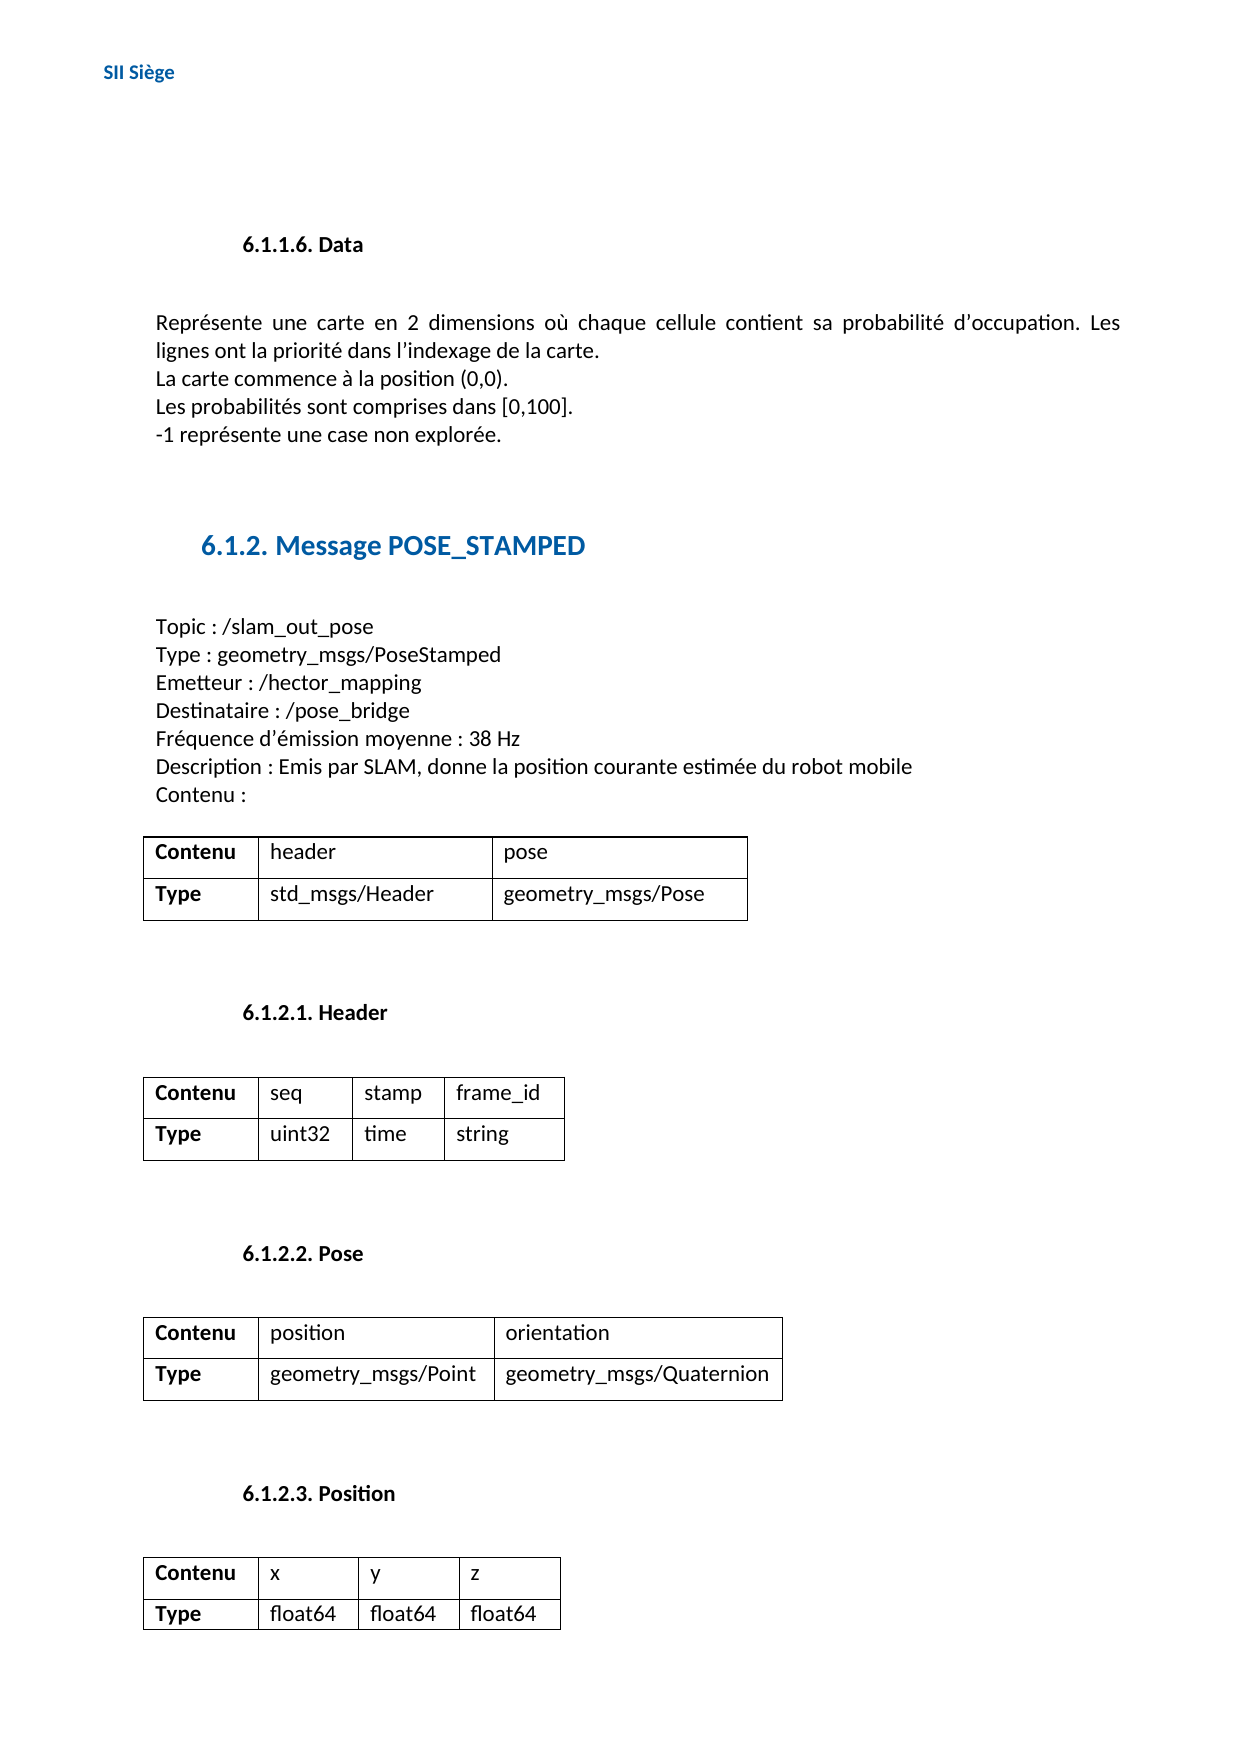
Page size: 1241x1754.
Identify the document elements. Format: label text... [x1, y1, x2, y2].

table_cell float64 [359, 1600, 459, 1629]
text -1 représente une case non explorée. [156, 421, 1122, 448]
table_header z [460, 1558, 560, 1598]
table_cell geometry_msgs/Quaternion [495, 1359, 782, 1400]
text Description : Emis par SLAM, donne la position courante estimée du robot mobile [156, 752, 1122, 780]
text Emetteur : /hector_mapping [156, 668, 1122, 696]
table_cell Type [144, 1359, 258, 1400]
table_cell std_msgs/Header [259, 879, 492, 919]
table_header Contenu [144, 1078, 258, 1118]
table_cell Type [144, 1119, 258, 1160]
subtitle Position [242, 1479, 1122, 1507]
table_header header [259, 838, 492, 878]
subtitle Header [242, 998, 1122, 1027]
table_cell float64 [460, 1600, 560, 1629]
text Fréquence d’émission moyenne : 38 Hz [156, 724, 1122, 752]
text Destinataire : /pose_bridge [156, 696, 1122, 724]
table_header seq [259, 1078, 352, 1118]
text Topic : /slam_out_pose [156, 612, 1122, 640]
text Contenu : [156, 780, 1122, 808]
text Représente une carte en 2 dimensions où chaque cellule contient sa probabilité d’occupation. Les lignes ont la priorité dans l’indexage de la carte. [156, 308, 1122, 364]
table_header Contenu [144, 1318, 258, 1358]
table_cell float64 [259, 1600, 358, 1629]
table_cell geometry_msgs/Pose [493, 879, 747, 919]
table_cell uint32 [259, 1119, 352, 1160]
table_cell Type [144, 879, 258, 919]
table_header position [259, 1318, 494, 1358]
table_header frame_id [445, 1078, 564, 1118]
table_header orientation [495, 1318, 782, 1358]
table_header y [359, 1558, 459, 1598]
subtitle Pose [242, 1239, 1122, 1267]
subtitle Data [242, 230, 1122, 258]
table_cell string [445, 1119, 564, 1160]
text Type : geometry_msgs/PoseStamped [156, 640, 1122, 668]
subtitle Message POSE_STAMPED [201, 527, 1122, 562]
text Les probabilités sont comprises dans [0,100]. [156, 392, 1122, 421]
table_cell time [353, 1119, 444, 1160]
table_header pose [493, 838, 747, 878]
table_cell Type [144, 1600, 258, 1629]
table_header Contenu [144, 1558, 258, 1598]
text La carte commence à la position (0,0). [156, 364, 1122, 392]
table_header stamp [353, 1078, 444, 1118]
table_header x [259, 1558, 358, 1598]
table_header Contenu [144, 838, 258, 878]
table_cell geometry_msgs/Point [259, 1359, 494, 1400]
